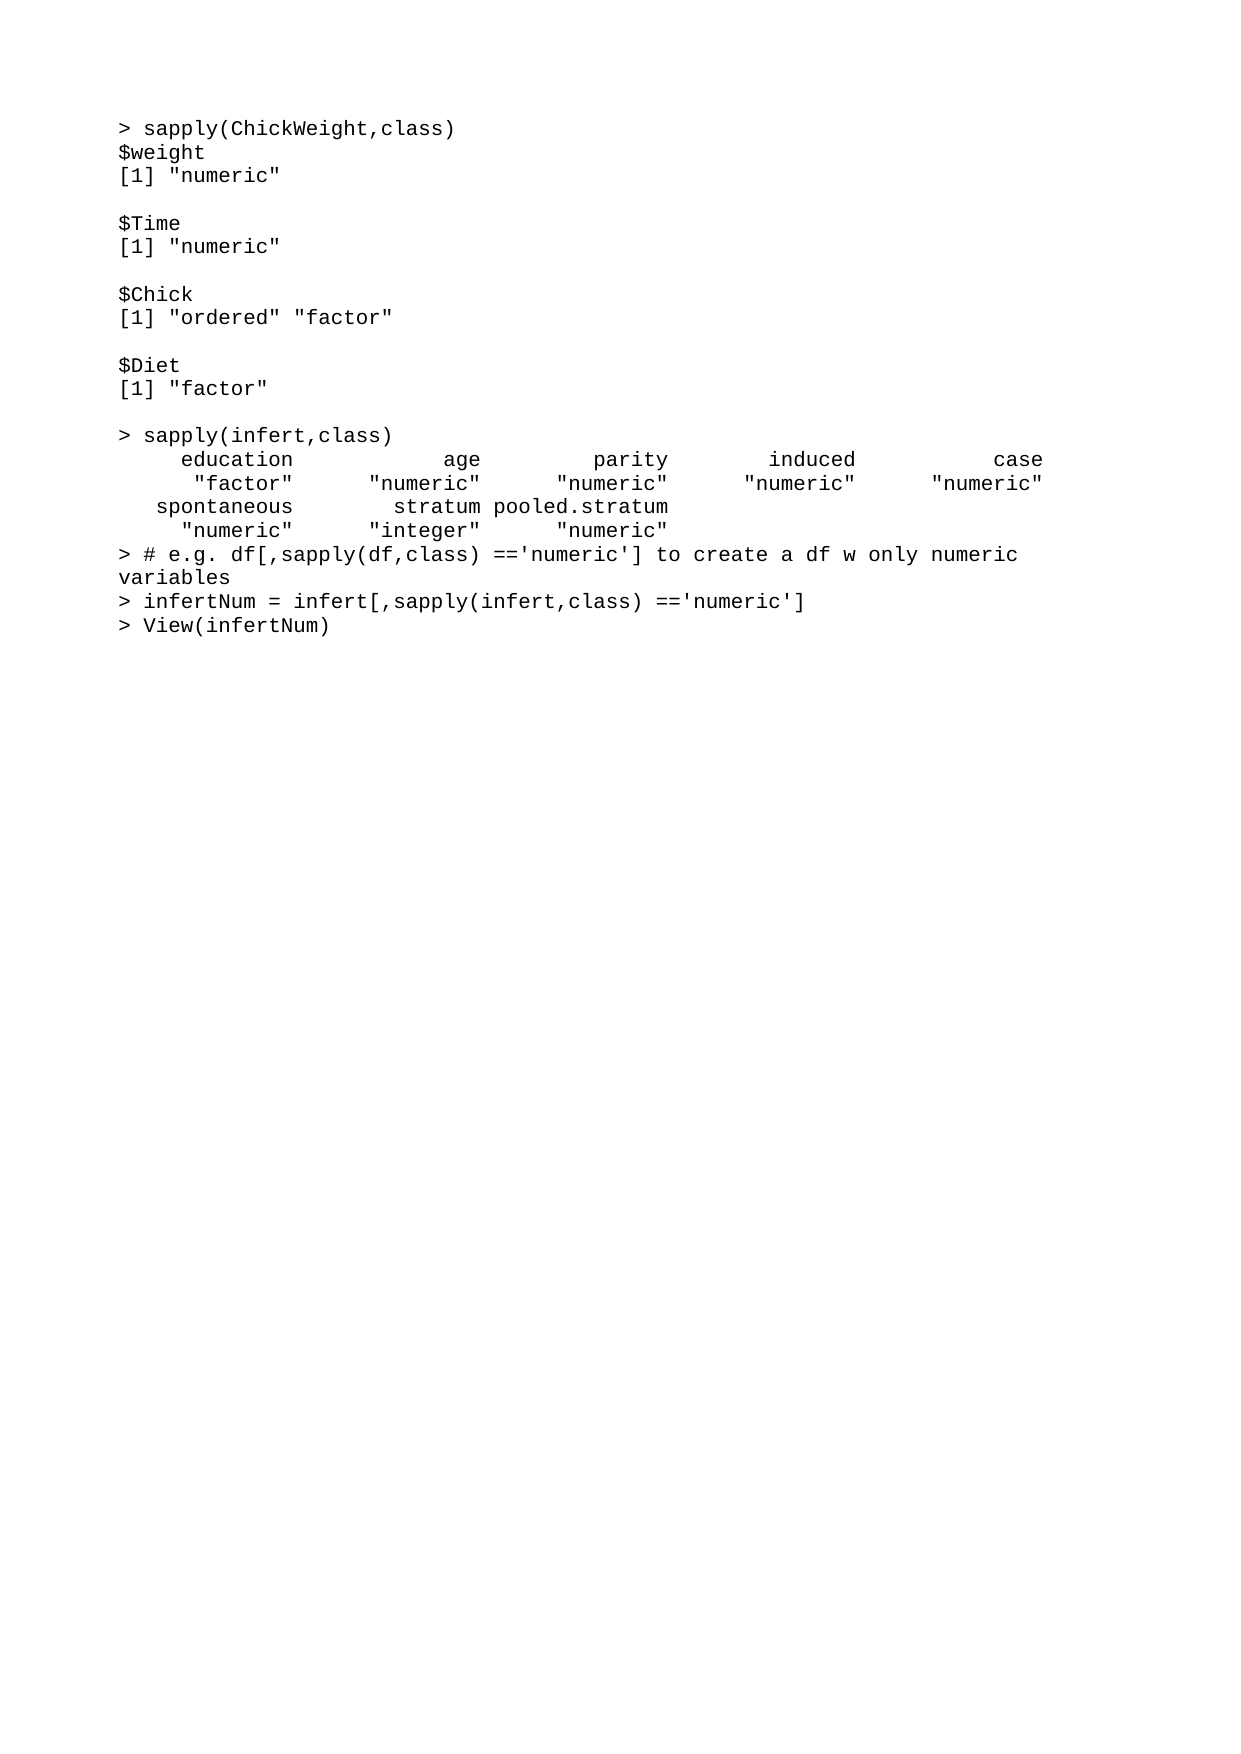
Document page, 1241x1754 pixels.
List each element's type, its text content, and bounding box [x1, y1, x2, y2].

text [1] "numeric" [118, 165, 1122, 189]
text $Diet [118, 354, 1122, 378]
text $weight [118, 142, 1122, 165]
text [1] "numeric" [118, 236, 1122, 260]
text > View(infertNum) [118, 615, 1122, 638]
text "numeric" "integer" "numeric" [118, 520, 1122, 544]
text [1] "ordered" "factor" [118, 307, 1122, 331]
text > sapply(infert,class) [118, 426, 1122, 449]
text $Time [118, 213, 1122, 236]
text > infertNum = infert[,sapply(infert,class) =='numeric'] [118, 591, 1122, 615]
text "factor" "numeric" "numeric" "numeric" "numeric" [118, 473, 1122, 496]
text spontaneous stratum pooled.stratum [118, 496, 1122, 520]
text > sapply(ChickWeight,class) [118, 118, 1122, 142]
text $Chick [118, 284, 1122, 307]
text [1] "factor" [118, 378, 1122, 402]
text > # e.g. df[,sapply(df,class) =='numeric'] to create a df w only numeric variables [118, 544, 1122, 591]
text education age parity induced case [118, 449, 1122, 473]
